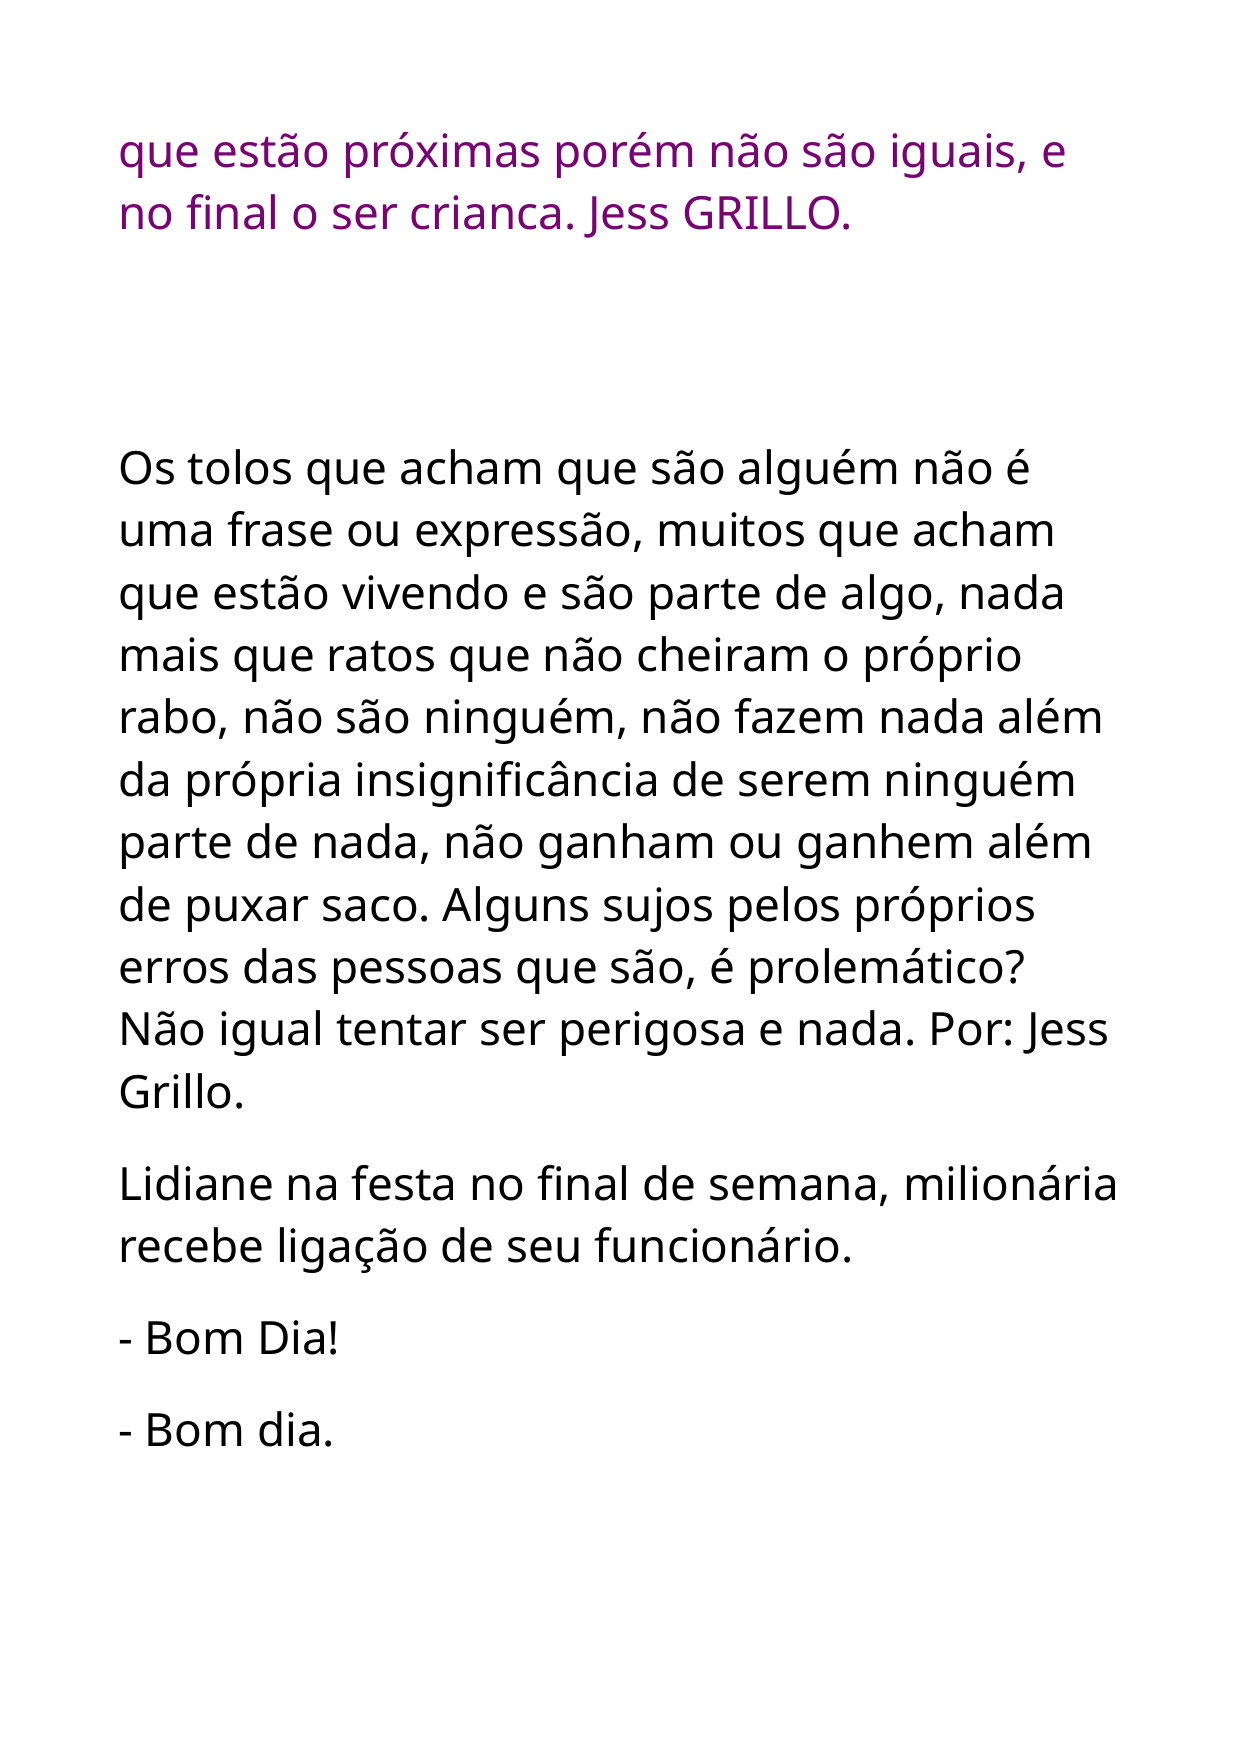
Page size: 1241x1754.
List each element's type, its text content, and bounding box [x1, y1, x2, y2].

text que estão próximas porém não são iguais, e no final o ser crianca. Jess GRILLO. [118, 118, 1122, 243]
text - Bom dia. [118, 1397, 1122, 1460]
text - Bom Dia! [118, 1305, 1122, 1368]
text Os tolos que acham que são alguém não é uma frase ou expressão, muitos que acham que estão vivendo e são parte de algo, nada mais que ratos que não cheiram o próprio rabo, não são ninguém, não fazem nada além da própria insignificância de serem ninguém parte de nada, não ganham ou ganhem além de puxar saco. Alguns sujos pelos próprios erros das pessoas que são, é prolemático? Não igual tentar ser perigosa e nada. Por: Jess Grillo. [118, 435, 1122, 1122]
text Lidiane na festa no final de semana, milionária recebe ligação de seu funcionário. [118, 1151, 1122, 1276]
